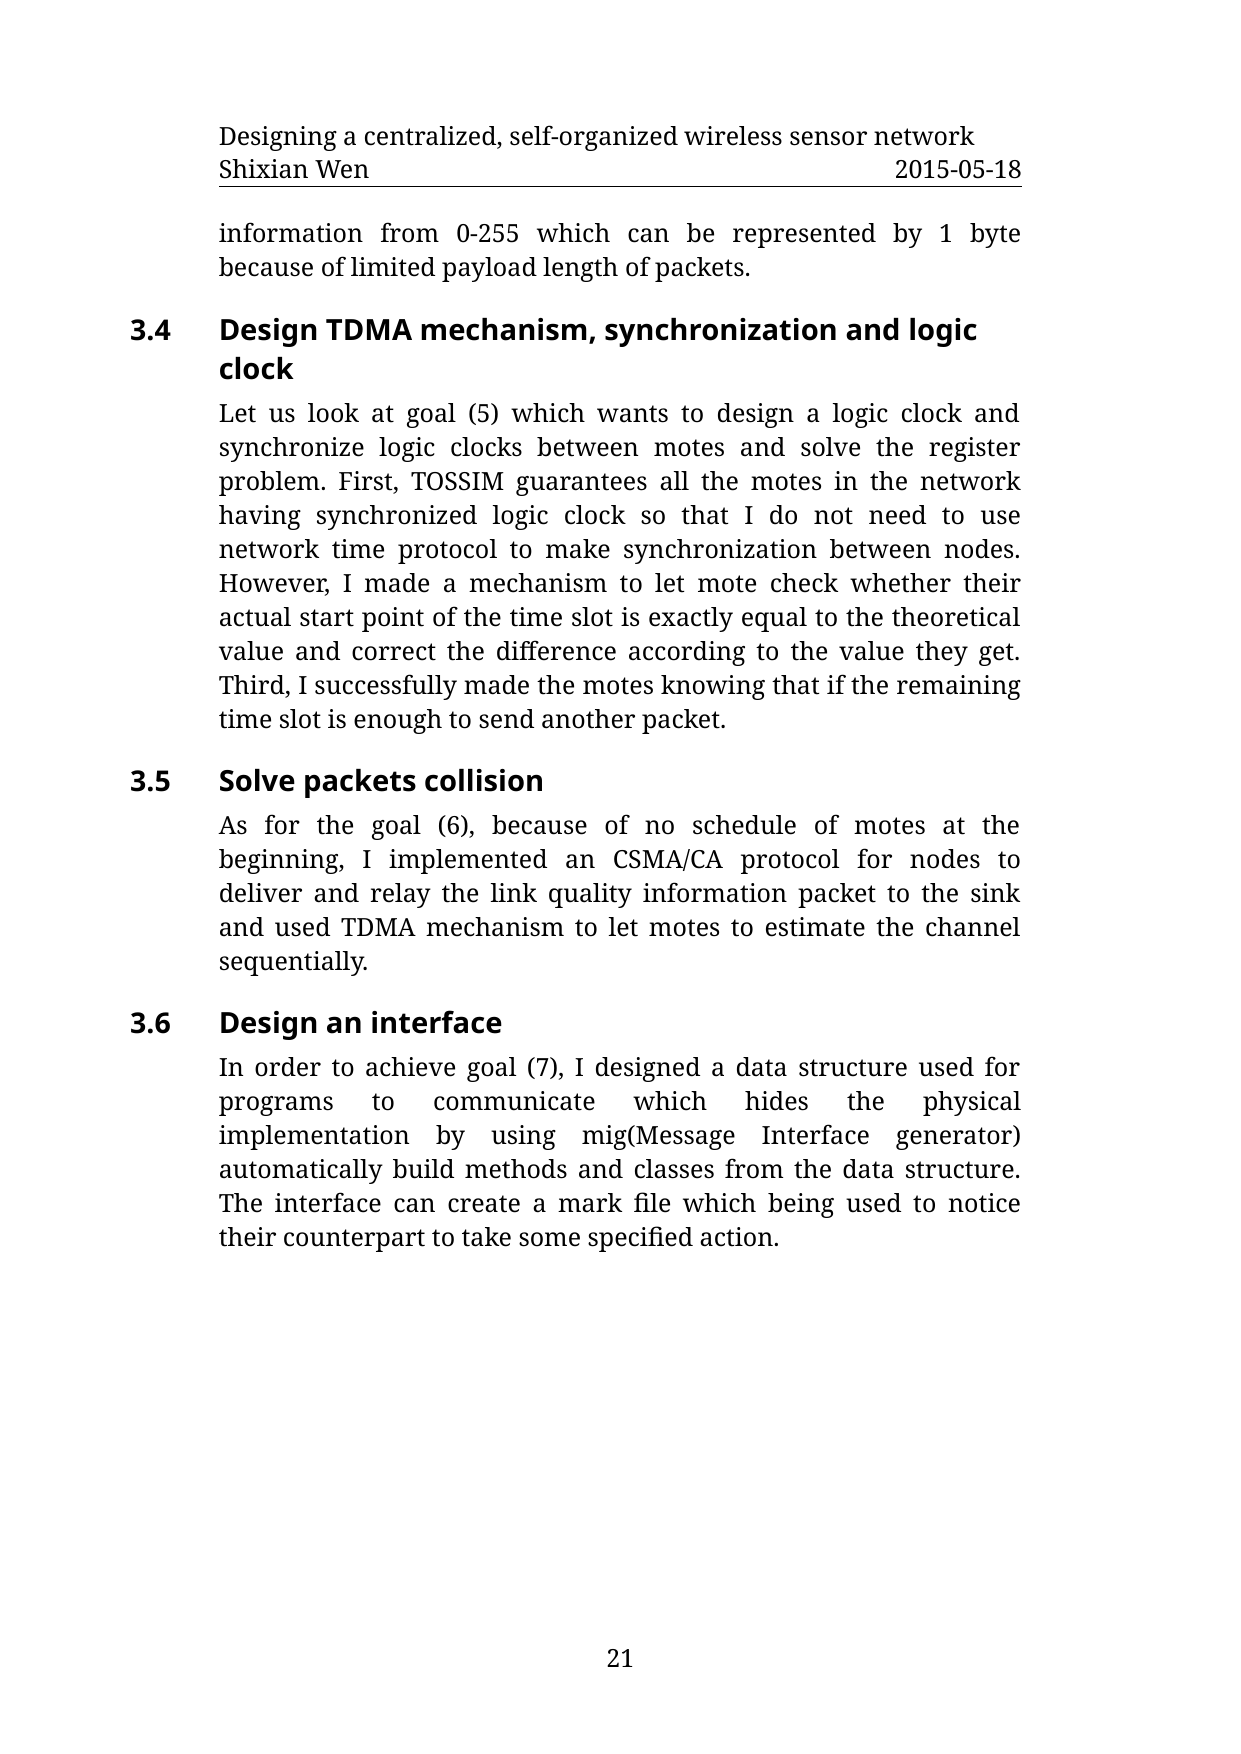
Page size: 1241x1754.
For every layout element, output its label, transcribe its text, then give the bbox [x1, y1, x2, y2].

text Let us look at goal (5) which wants to design a logic clock and synchronize logic clocks between motes and solve the register problem. First, TOSSIM guarantees all the motes in the network having synchronized logic clock so that I do not need to use network time protocol to make synchronization between nodes. However, I made a mechanism to let mote check whether their actual start point of the time slot is exactly equal to the theoretical value and correct the difference according to the value they get. Third, I successfully made the motes knowing that if the remaining time slot is enough to send another packet. [218, 395, 1022, 736]
subtitle Design an interface [130, 1002, 1022, 1042]
subtitle Solve packets collision [130, 761, 1022, 800]
subtitle Design TDMA mechanism, synchronization and logic clock [130, 309, 1022, 388]
text information from 0-255 which can be represented by 1 byte because of limited payload length of packets. [218, 216, 1022, 284]
text In order to achieve goal (7), I designed a data structure used for programs to communicate which hides the physical implementation by using mig(Message Interface generator) automatically build methods and classes from the data structure. The interface can create a mark file which being used to notice their counterpart to take some specified action. [218, 1049, 1022, 1254]
text As for the goal (6), because of no schedule of motes at the beginning, I implemented an CSMA/CA protocol for nodes to deliver and relay the link quality information packet to the sink and used TDMA mechanism to let motes to estimate the channel sequentially. [218, 807, 1022, 978]
